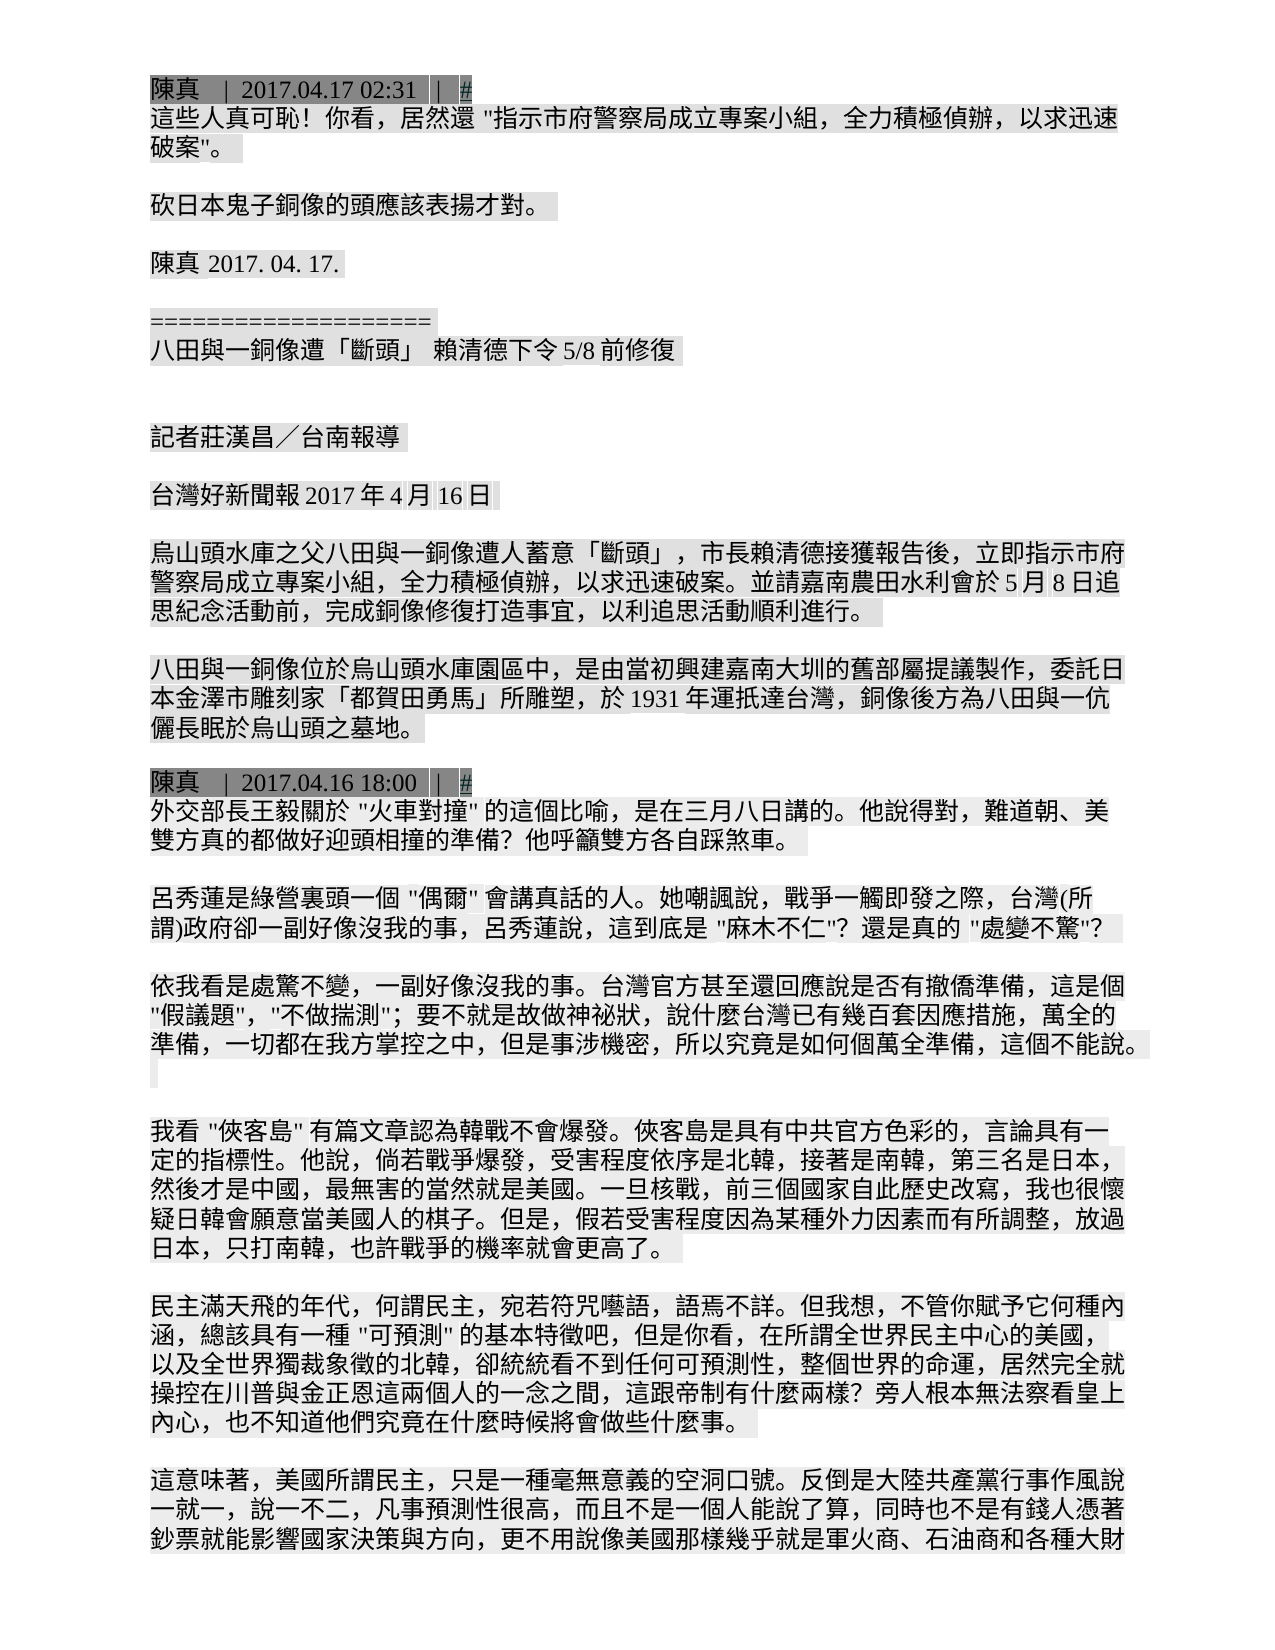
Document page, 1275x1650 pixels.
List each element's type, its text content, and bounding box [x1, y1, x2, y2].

text 陳真 | 2017.04.17 02:31 | # [150, 75, 1125, 104]
text 外交部長王毅關於 "火車對撞" 的這個比喻，是在三月八日講的。他說得對，難道朝、美雙方真的都做好迎頭相撞的準備？他呼籲雙方各自踩煞車。 呂秀蓮是綠營裏頭一個 "偶爾" 會講真話的人。她嘲諷說，戰爭一觸即發之際，台灣(所謂)政府卻一副好像沒我的事，呂秀蓮說，這到底是 "麻木不仁"？還是真的 "處變不驚"？ 依我看是處驚不變，一副好像沒我的事。台灣官方甚至還回應說是否有撤僑準備，這是個 "假議題"，"不做揣測"；要不就是故做神祕狀，說什麼台灣已有幾百套因應措施，萬全的準備，一切都在我方掌控之中，但是事涉機密，所以究竟是如何個萬全準備，這個不能說。 我看 "俠客島" 有篇文章認為韓戰不會爆發。俠客島是具有中共官方色彩的，言論具有一定的指標性。他說，倘若戰爭爆發，受害程度依序是北韓，接著是南韓，第三名是日本，然後才是中國，最無害的當然就是美國。一旦核戰，前三個國家自此歷史改寫，我也很懷疑日韓會願意當美國人的棋子。但是，假若受害程度因為某種外力因素而有所調整，放過日本，只打南韓，也許戰爭的機率就會更高了。 民主滿天飛的年代，何謂民主，宛若符咒囈語，語焉不詳。但我想，不管你賦予它何種內涵，總該具有一種 "可預測" 的基本特徵吧，但是你看，在所謂全世界民主中心的美國，以及全世界獨裁象徵的北韓，卻統統看不到任何可預測性，整個世界的命運，居然完全就操控在川普與金正恩這兩個人的一念之間，這跟帝制有什麼兩樣？旁人根本無法察看皇上內心，也不知道他們究竟在什麼時候將會做些什麼事。 這意味著，美國所謂民主，只是一種毫無意義的空洞口號。反倒是大陸共產黨行事作風說一就一，說一不二，凡事預測性很高，而且不是一個人能說了算，同時也不是有錢人憑著鈔票就能影響國家決策與方向，更不用說像美國那樣幾乎就是軍火商、石油商和各種大財團及銀行在統治整個國家。 祖國自然有它內外各種問題，例如腐敗造假、貪污、法治不彰、分配不均等等等，但絕非西方對它長年妖魔化的那一套什麼民主自由與人權咒語。特別是在國際整體局勢的穩定、和平與持續發展的功勞榜與貢獻程度上，中國毫無疑問排名第一，幫助了全世界無數國家脫離貧窮，舖橋造路建水庫搭鐵路蓋醫院，協助發展各種基礎民生設施與改善公衛。一個真正確保世界和平及促進文明發展的國家，長年以來卻被妖魔化得如此不堪，中國真是吃了很多西方宣傳戰的啞巴虧。反倒是無惡不作、真是邪惡恐怖到難以想像、根本沒有半點人性的血腥美國，每天四處燒殺擄掠，卻美化得像個白雪公主似的。這世界真是很荒唐。 陳真2017. 04. 16. =========================== 「火車對撞」形容半島局勢 王毅：應踩煞車 2017/03/08 記者 陳相如 / 攝影 顏睿陞 報導 TVBS 針對韓國部署薩德反飛彈系統，引發中韓關係緊張，大陸外交部長王毅上午在北京的記者會中再次強調，南韓選擇薩德是錯誤的決定，希望韓方懸崖勒馬，勿在錯誤的道路上越走越遠．這場每年兩會中例行性的記者會，也因為今年區域態勢緊繃，格外受到國際媒體關注。 大陸外交部長王毅：「因為薩德反導系統的監測預警範圍遠遠超出了半島，它危害中國戰略安全的企圖，已經是路人皆知，所以我們奉勸韓國國內某些人士不要再一意孤行。」 提到北韓，免不了把美國、韓國正在進行的史上最大聯合軍演也唸一頓。 大陸外交部長王毅：「不斷加速的列車互不相讓，難道雙方都做好了，迎頭相撞的準備嗎？當務之急要做的，就是亮起紅燈同時煞車。」 ====================== 從南韓撤僑？ 僑委會：假議題 聯合新聞網 記者丘采薇、徐偉真╱台北報導 聯合新聞網2017年4月16日 朝鮮半島情勢緊張，我國政府是否有撤僑計畫也成為關注焦點。對此行政院發言人徐國勇表示，行政院對北韓情勢已有討論，外交部及相關部會也有相關因應措施，不過因牽涉國際情勢的問題，他不方面透露太多。僑委會委員長吳新興則呼籲國人不要擔心，僑委會和在南韓的僑胞、外館都有密切聯繫，因應措施規畫完善。 徐國勇表示，外交部已請包括駐韓代表處的駐外單位要特別小心因應情勢。媒體追問，撤僑是否為最壞打算？徐回應，以現階段發展來說，不做這些揣測。 對於日前傳出日本有從南韓撤僑的計畫，僑委會委員長吳新興昨天表示，到底會不會、需不需要撤僑是「假議題」。 ================= 北韓情勢緊張 呂秀蓮：別以為台灣可以置身事外 Yahoo奇摩 2017年4月16日 北韓情勢緊張，前副總統呂秀蓮今天說，台灣有點置身事外，她不知道台灣政府是處變不驚還是麻木不仁，都沒有表示意見，她希望天佑台灣。 呂秀蓮今天出席「和平中立與東亞變局」研討會，她說，這二天，她相信美國總統川普很想按鈕，但是他不想落入破壞和平的陷阱，他是希望北韓自己先啟動核戰，瞬間他就可以出手，因為，第一個出手是「不義」的，第二個出手就變成「義」了。 她說，不管如何，「別以為我們真的可以置身事外，飛彈不長眼，核爆威力影響台灣也不遠，何況這些梟雄很容易聲東擊西，也不知道按鈴打下去，他真的想要打誰」。 呂秀蓮指出，昨天全世界有識之士都非常緊張，不知道美國或北韓會扣第一個扳機，因為誰先動手，誰就不義，（若是）第二個（動手）的話，「他就可以說，我為了世界和平」，所以大家不願意扣板機。 她說，希望所有人都注意到這真是戰爭的邊緣，也是和平的臨界點，台灣雖然未陷入南北韓（危機），但不要忘了過去的歷史，韓國發生事情，最後一定關聯到台灣，甲午戰爭是因為韓國的內亂而引起，台灣莫名其妙就被割讓給日本。 呂秀蓮指出，1950年時國民黨已經到台灣，原來美國準備要承認毛澤東，因韓戰突然爆發，且毛澤東抗美援朝，所以讓美國採取台灣法律地位未定論，中立化台灣海峽，一方面阻止毛澤東渡海來台，一方面禁止蔣介石反攻大陸，同時宣布台灣海峽中立，派遣美國第七艦隊協防台灣，這又一次改變台灣歷史。 呂秀蓮指出，這一次南北韓非常緊張，因為現在的武器一動用起來是毀天暗地，不知道傷亡會是如何，「我看到我們的政府是處變不驚呢？還是麻木，我就不清楚」。 [150, 797, 1125, 1554]
text 這些人真可恥！你看，居然還 "指示市府警察局成立專案小組，全力積極偵辦，以求迅速破案"。 砍日本鬼子銅像的頭應該表揚才對。 陳真 2017. 04. 17. ==================== 八田與一銅像遭「斷頭」 賴清德下令5/8前修復 記者莊漢昌／台南報導 台灣好新聞報2017年4月16日 烏山頭水庫之父八田與一銅像遭人蓄意「斷頭」，市長賴清德接獲報告後，立即指示市府警察局成立專案小組，全力積極偵辦，以求迅速破案。並請嘉南農田水利會於5月8日追思紀念活動前，完成銅像修復打造事宜，以利追思活動順利進行。 八田與一銅像位於烏山頭水庫園區中，是由當初興建嘉南大圳的舊部屬提議製作，委託日本金澤市雕刻家「都賀田勇馬」所雕塑，於1931年運扺達台灣，銅像後方為八田與一伉儷長眠於烏山頭之墓地。 [150, 104, 1125, 743]
text 陳真 | 2017.04.16 18:00 | # [150, 768, 1125, 797]
